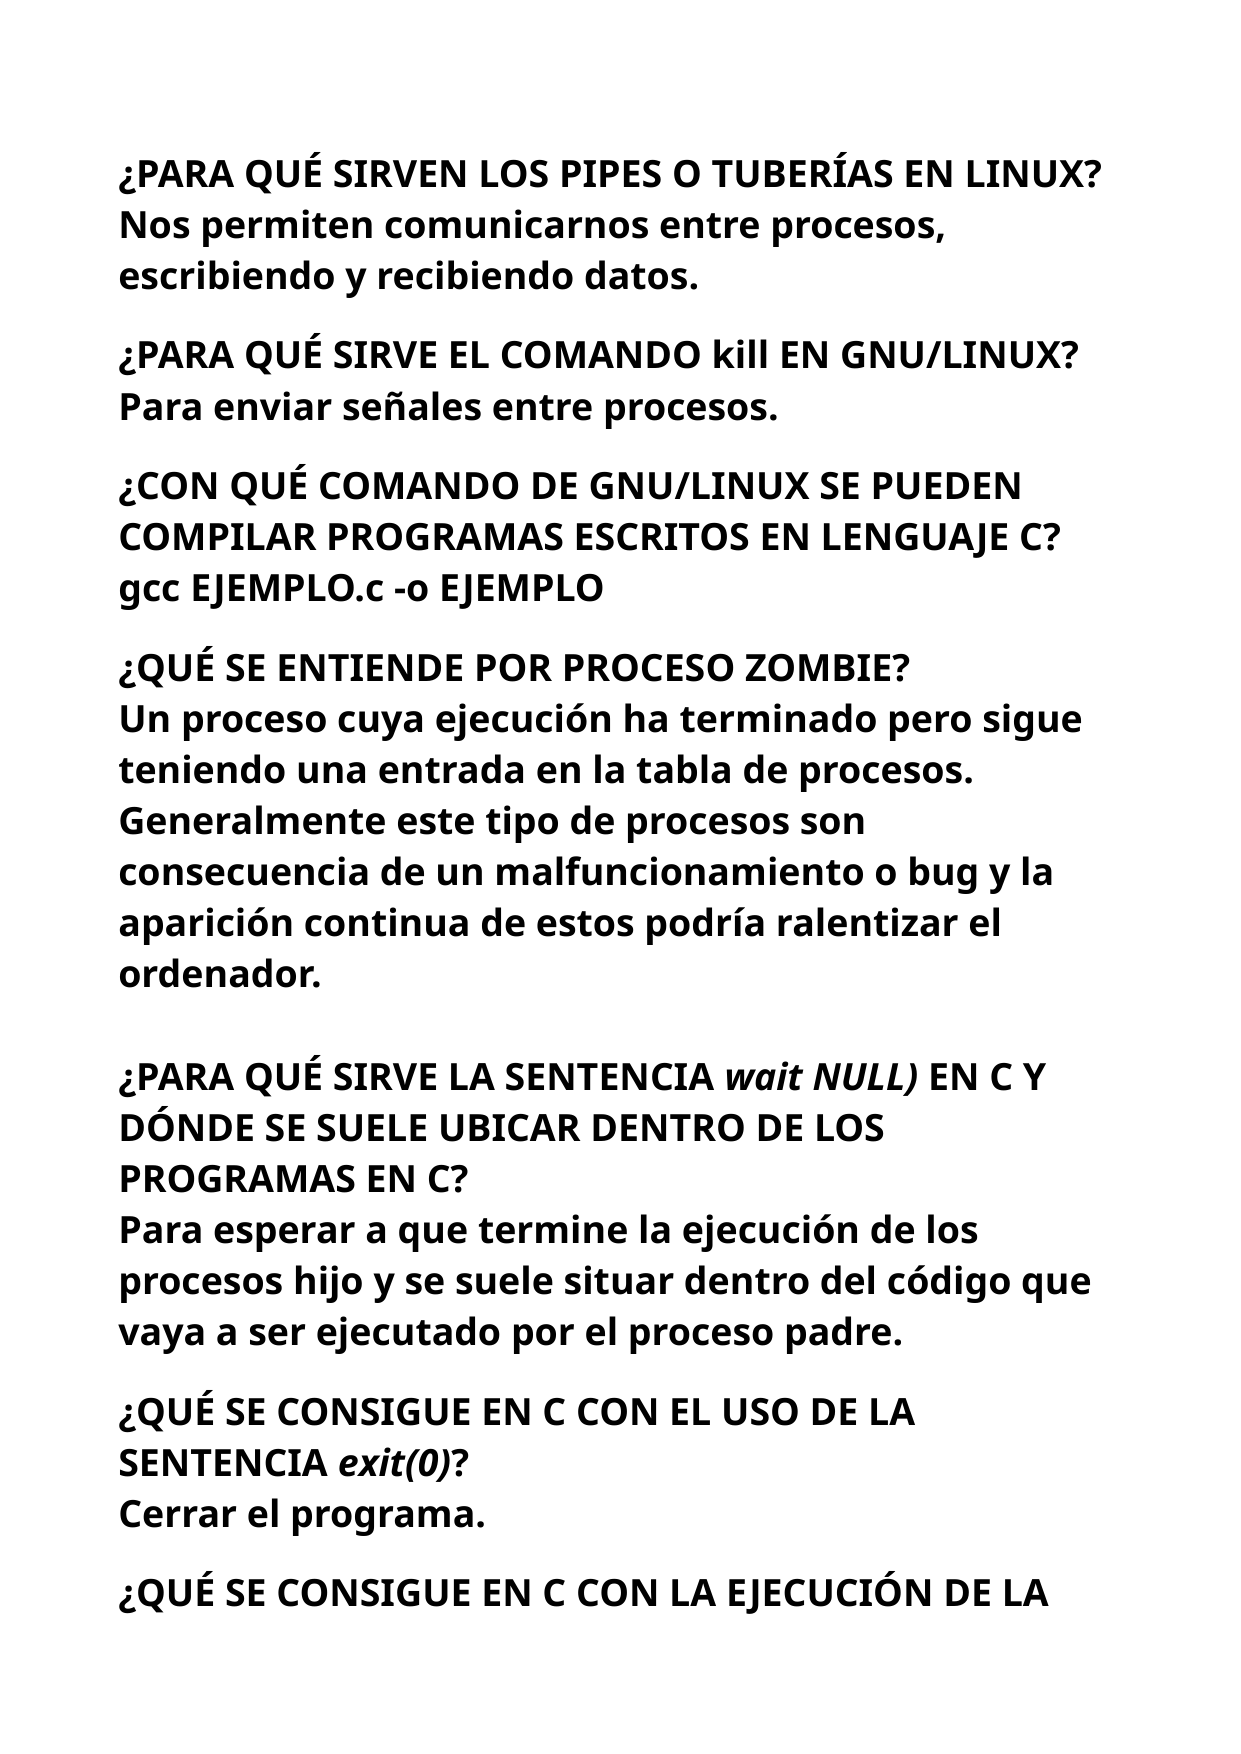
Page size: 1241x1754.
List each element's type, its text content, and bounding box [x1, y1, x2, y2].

text ¿PARA QUÉ SIRVEN LOS PIPES O TUBERÍAS EN LINUX? [118, 147, 1122, 198]
text Nos permiten comunicarnos entre procesos, escribiendo y recibiendo datos. [118, 198, 1122, 300]
text ¿CON QUÉ COMANDO DE GNU/LINUX SE PUEDEN COMPILAR PROGRAMAS ESCRITOS EN LENGUAJE C? [118, 459, 1122, 562]
text Para esperar a que termine la ejecución de los procesos hijo y se suele situar dentro del código que vaya a ser ejecutado por el proceso padre. [118, 1203, 1122, 1356]
text ¿PARA QUÉ SIRVE LA SENTENCIA wait NULL) EN C Y DÓNDE SE SUELE UBICAR DENTRO DE LOS PROGRAMAS EN C? [118, 1050, 1122, 1203]
text Para enviar señales entre procesos. [118, 380, 1122, 431]
text ¿QUÉ SE CONSIGUE EN C CON EL USO DE LA SENTENCIA exit(0)? [118, 1385, 1122, 1487]
text Cerrar el programa. [118, 1487, 1122, 1538]
text ¿QUÉ SE CONSIGUE EN C CON LA EJECUCIÓN DE LA [118, 1567, 1122, 1618]
text ¿PARA QUÉ SIRVE EL COMANDO kill EN GNU/LINUX? [118, 329, 1122, 380]
text gcc EJEMPLO.c -o EJEMPLO [118, 562, 1122, 613]
text Un proceso cuya ejecución ha terminado pero sigue teniendo una entrada en la tabla de procesos. Generalmente este tipo de procesos son consecuencia de un malfuncionamiento o bug y la aparición continua de estos podría ralentizar el ordenador. [118, 692, 1122, 999]
text ¿QUÉ SE ENTIENDE POR PROCESO ZOMBIE? [118, 641, 1122, 692]
